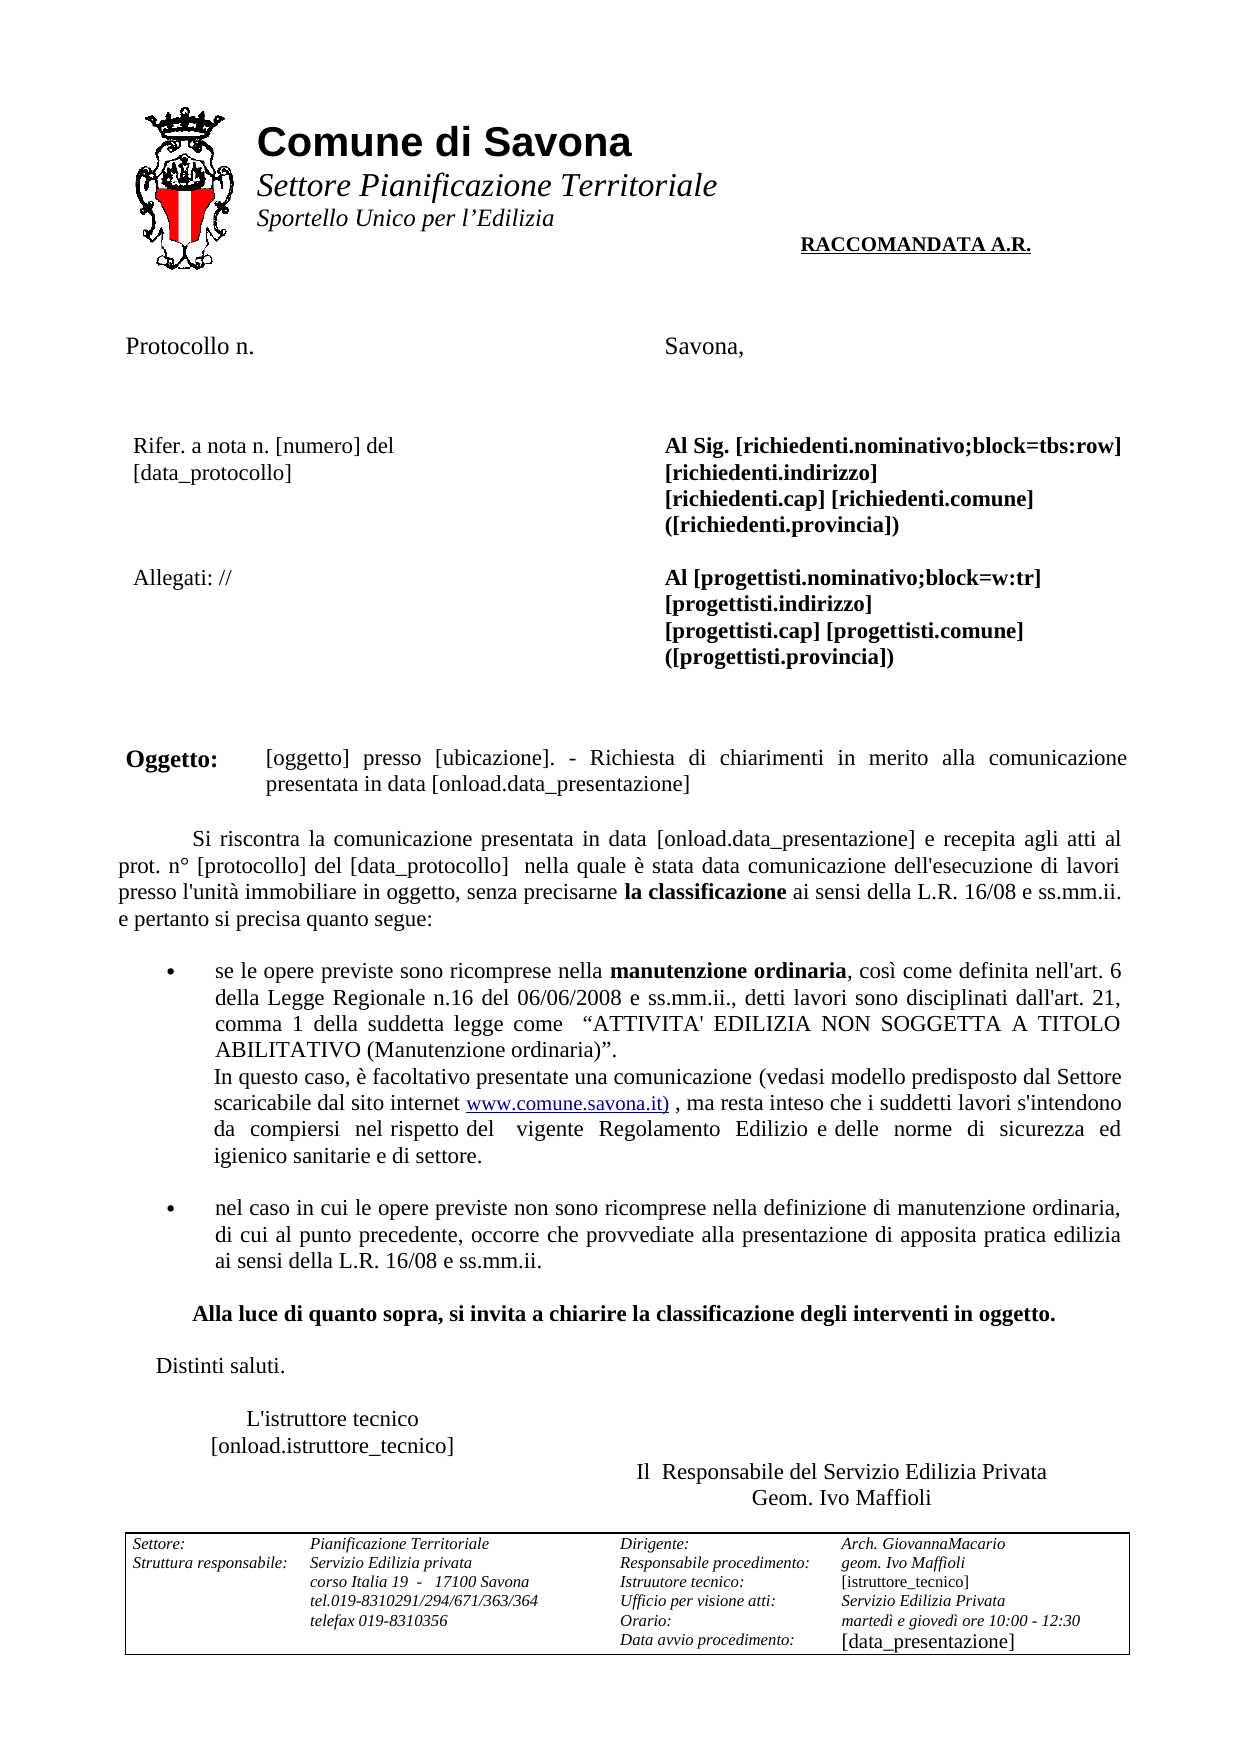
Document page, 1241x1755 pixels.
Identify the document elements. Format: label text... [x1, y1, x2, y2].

table_cell [485, 564, 657, 696]
table_header Protocollo n. [118, 331, 657, 360]
list se le opere previste sono ricomprese nella manutenzione ordinaria, così come definita nell'art. 6 della Legge Regionale n.16 del 06/06/2008 e ss.mm.ii., detti lavori sono disciplinati dall'art. 21, comma 1 della suddetta legge come “ATTIVITA' EDILIZIA NON SOGGETTA A TITOLO ABILITATIVO (Manutenzione ordinaria)”. [167, 957, 1122, 1063]
text Alla luce di quanto sopra, si invita a chiarire la classificazione degli interventi in oggetto. [118, 1300, 1122, 1326]
table_cell Il Responsabile del Servizio Edilizia Privata Geom. Ivo Maffioli [509, 1458, 1137, 1511]
table_header Savona, [657, 331, 1137, 360]
list nel caso in cui le opere previste non sono ricomprese nella definizione di manutenzione ordinaria, di cui al punto precedente, occorre che provvediate alla presentazione di apposita pratica edilizia ai sensi della L.R. 16/08 e ss.mm.ii. [167, 1194, 1122, 1273]
table_header Oggetto: [118, 744, 258, 797]
table_cell Allegati: // [126, 564, 484, 696]
table_header [oggetto] presso [ubicazione]. - Richiesta di chiarimenti in merito alla comunicazione presentata in data [onload.data_presentazione] [258, 744, 1137, 797]
table_cell Al [progettisti.nominativo;block=w:tr] [progettisti.indirizzo] [progettisti.cap] [progettisti.comune] ([progettisti.provincia]) [657, 564, 1144, 696]
table_header [509, 1405, 1137, 1458]
table_cell [118, 1458, 509, 1511]
text Distinti saluti. [156, 1353, 1122, 1379]
text Si riscontra la comunicazione presentata in data [onload.data_presentazione] e recepita agli atti al prot. n° [protocollo] del [data_protocollo] nella quale è stata data comunicazione dell'esecuzione di lavori presso l'unità immobiliare in oggetto, senza precisarne la classificazione ai sensi della L.R. 16/08 e ss.mm.ii. e pertanto si precisa quanto segue: [118, 826, 1122, 931]
table_header Al Sig. [richiedenti.nominativo;block=tbs:row] [richiedenti.indirizzo] [richiedenti.cap] [richiedenti.comune] ([richiedenti.provincia]) [657, 433, 1144, 564]
text In questo caso, è facoltativo presentate una comunicazione (vedasi modello predisposto dal Settore scaricabile dal sito internet www.comune.savona.it) , ma resta inteso che i suddetti lavori s'intendono da compiersi nel rispetto del vigente Regolamento Edilizio e delle norme di sicurezza ed igienico sanitarie e di settore. [213, 1063, 1122, 1168]
table_header L'istruttore tecnico [onload.istruttore_tecnico] [118, 1405, 509, 1458]
table_header Rifer. a nota n. [numero] del [data_protocollo] [126, 433, 484, 564]
table_header [485, 433, 657, 564]
